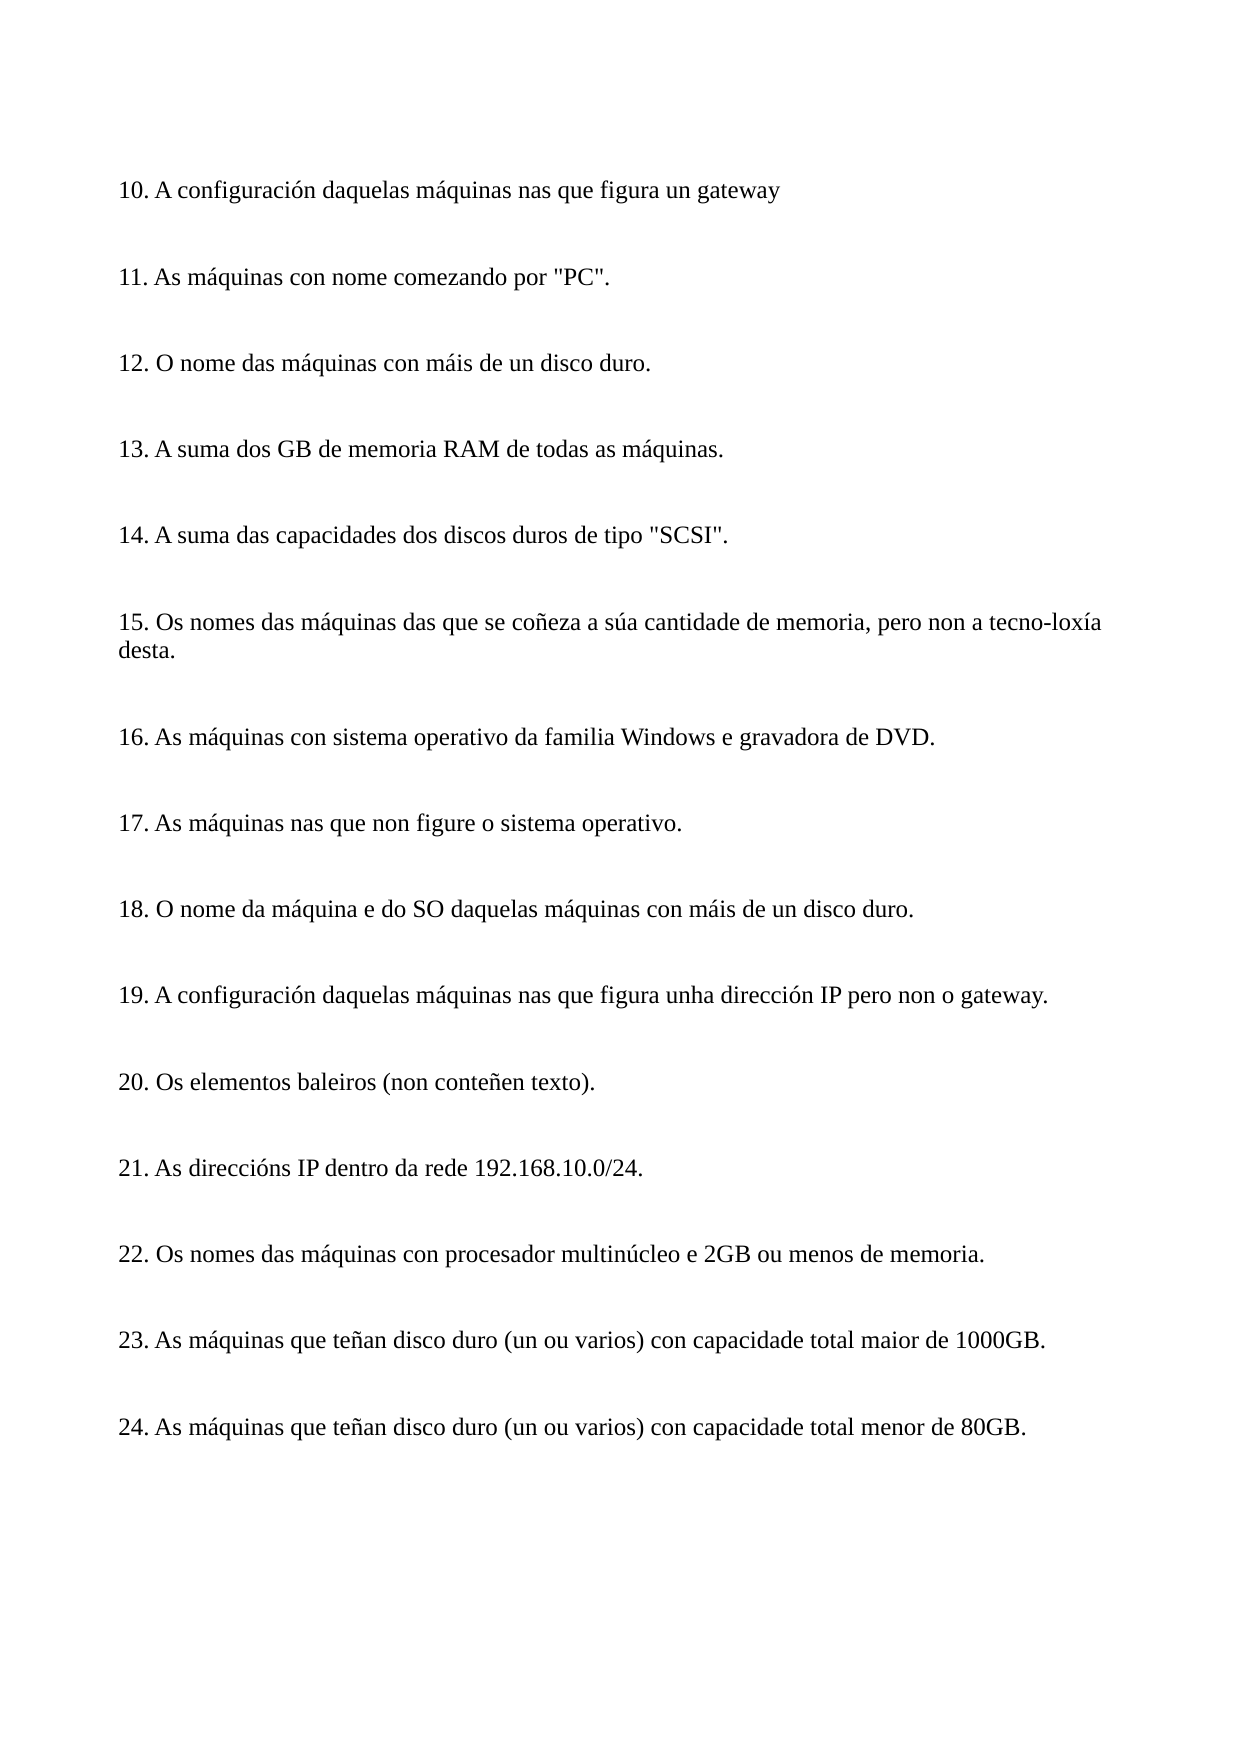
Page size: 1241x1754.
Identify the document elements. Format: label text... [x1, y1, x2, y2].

text 21. As direccións IP dentro da rede 192.168.10.0/24. [118, 1153, 1122, 1182]
text 18. O nome da máquina e do SO daquelas máquinas con máis de un disco duro. [118, 894, 1122, 923]
text 20. Os elementos baleiros (non conteñen texto). [118, 1067, 1122, 1096]
text 22. Os nomes das máquinas con procesador multinúcleo e 2GB ou menos de memoria. [118, 1239, 1122, 1268]
text 16. As máquinas con sistema operativo da familia Windows e gravadora de DVD. [118, 722, 1122, 751]
text 15. Os nomes das máquinas das que se coñeza a súa cantidade de memoria, pero non a tecno-loxía desta. [118, 607, 1122, 664]
text 19. A configuración daquelas máquinas nas que figura unha dirección IP pero non o gateway. [118, 981, 1122, 1009]
text 12. O nome das máquinas con máis de un disco duro. [118, 348, 1122, 377]
text 17. As máquinas nas que non figure o sistema operativo. [118, 808, 1122, 837]
text 14. A suma das capacidades dos discos duros de tipo "SCSI". [118, 521, 1122, 549]
text 24. As máquinas que teñan disco duro (un ou varios) con capacidade total menor de 80GB. [118, 1412, 1122, 1441]
text 13. A suma dos GB de memoria RAM de todas as máquinas. [118, 434, 1122, 463]
text 23. As máquinas que teñan disco duro (un ou varios) con capacidade total maior de 1000GB. [118, 1326, 1122, 1354]
text 11. As máquinas con nome comezando por "PC". [118, 262, 1122, 291]
text 10. A configuración daquelas máquinas nas que figura un gateway [118, 176, 1122, 204]
